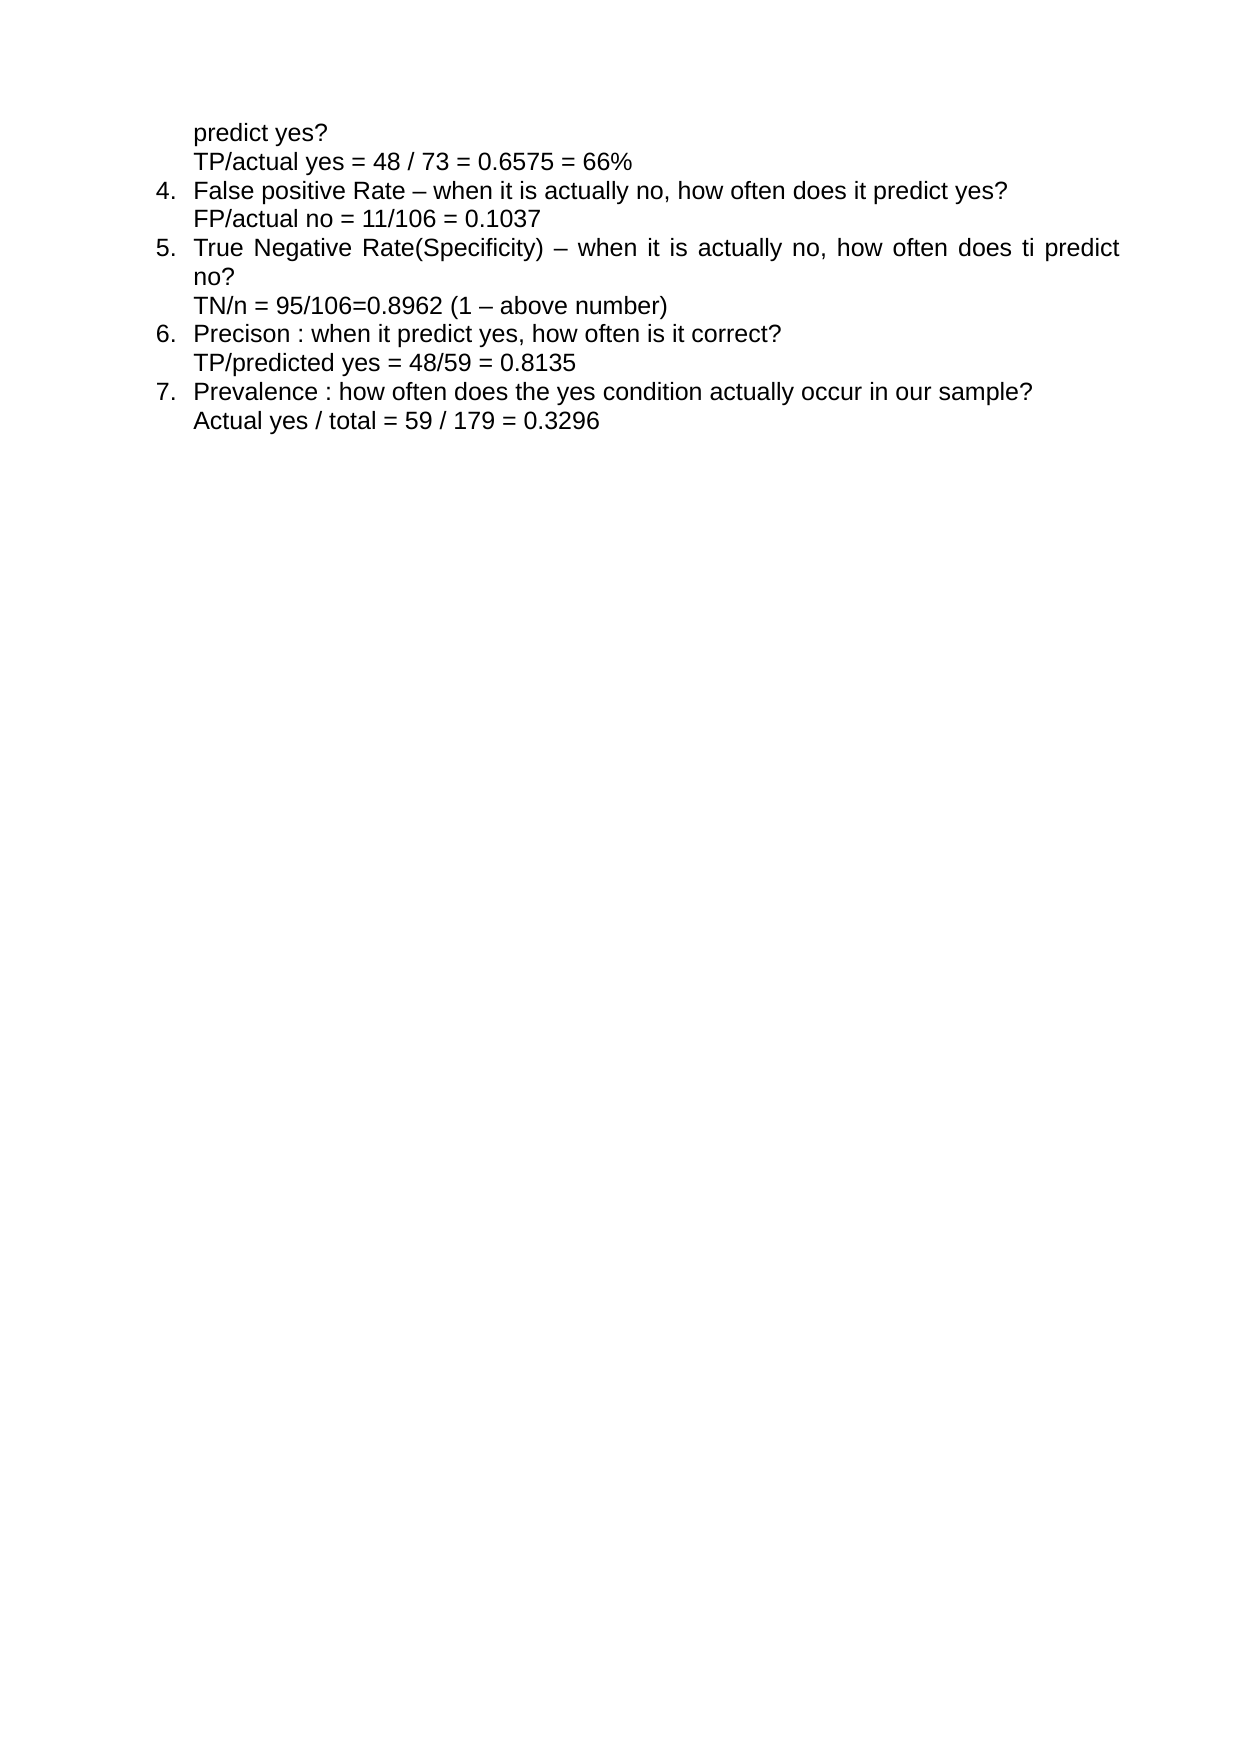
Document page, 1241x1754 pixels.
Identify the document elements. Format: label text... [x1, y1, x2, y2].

list True Negative Rate(Specificity) – when it is actually no, how often does ti predict no? [156, 233, 1122, 291]
list Prevalence : how often does the yes condition actually occur in our sample? [156, 377, 1122, 406]
list TP/predicted yes = 48/59 = 0.8135 [156, 348, 1122, 377]
list TP/actual yes = 48 / 73 = 0.6575 = 66% [156, 147, 1122, 176]
list False positive Rate – when it is actually no, how often does it predict yes? [156, 176, 1122, 204]
list Precison : when it predict yes, how often is it correct? [156, 319, 1122, 348]
list FP/actual no = 11/106 = 0.1037 [156, 204, 1122, 233]
list Actual yes / total = 59 / 179 = 0.3296 [156, 406, 1122, 434]
list predict yes? [156, 118, 1122, 147]
list TN/n = 95/106=0.8962 (1 – above number) [156, 291, 1122, 319]
